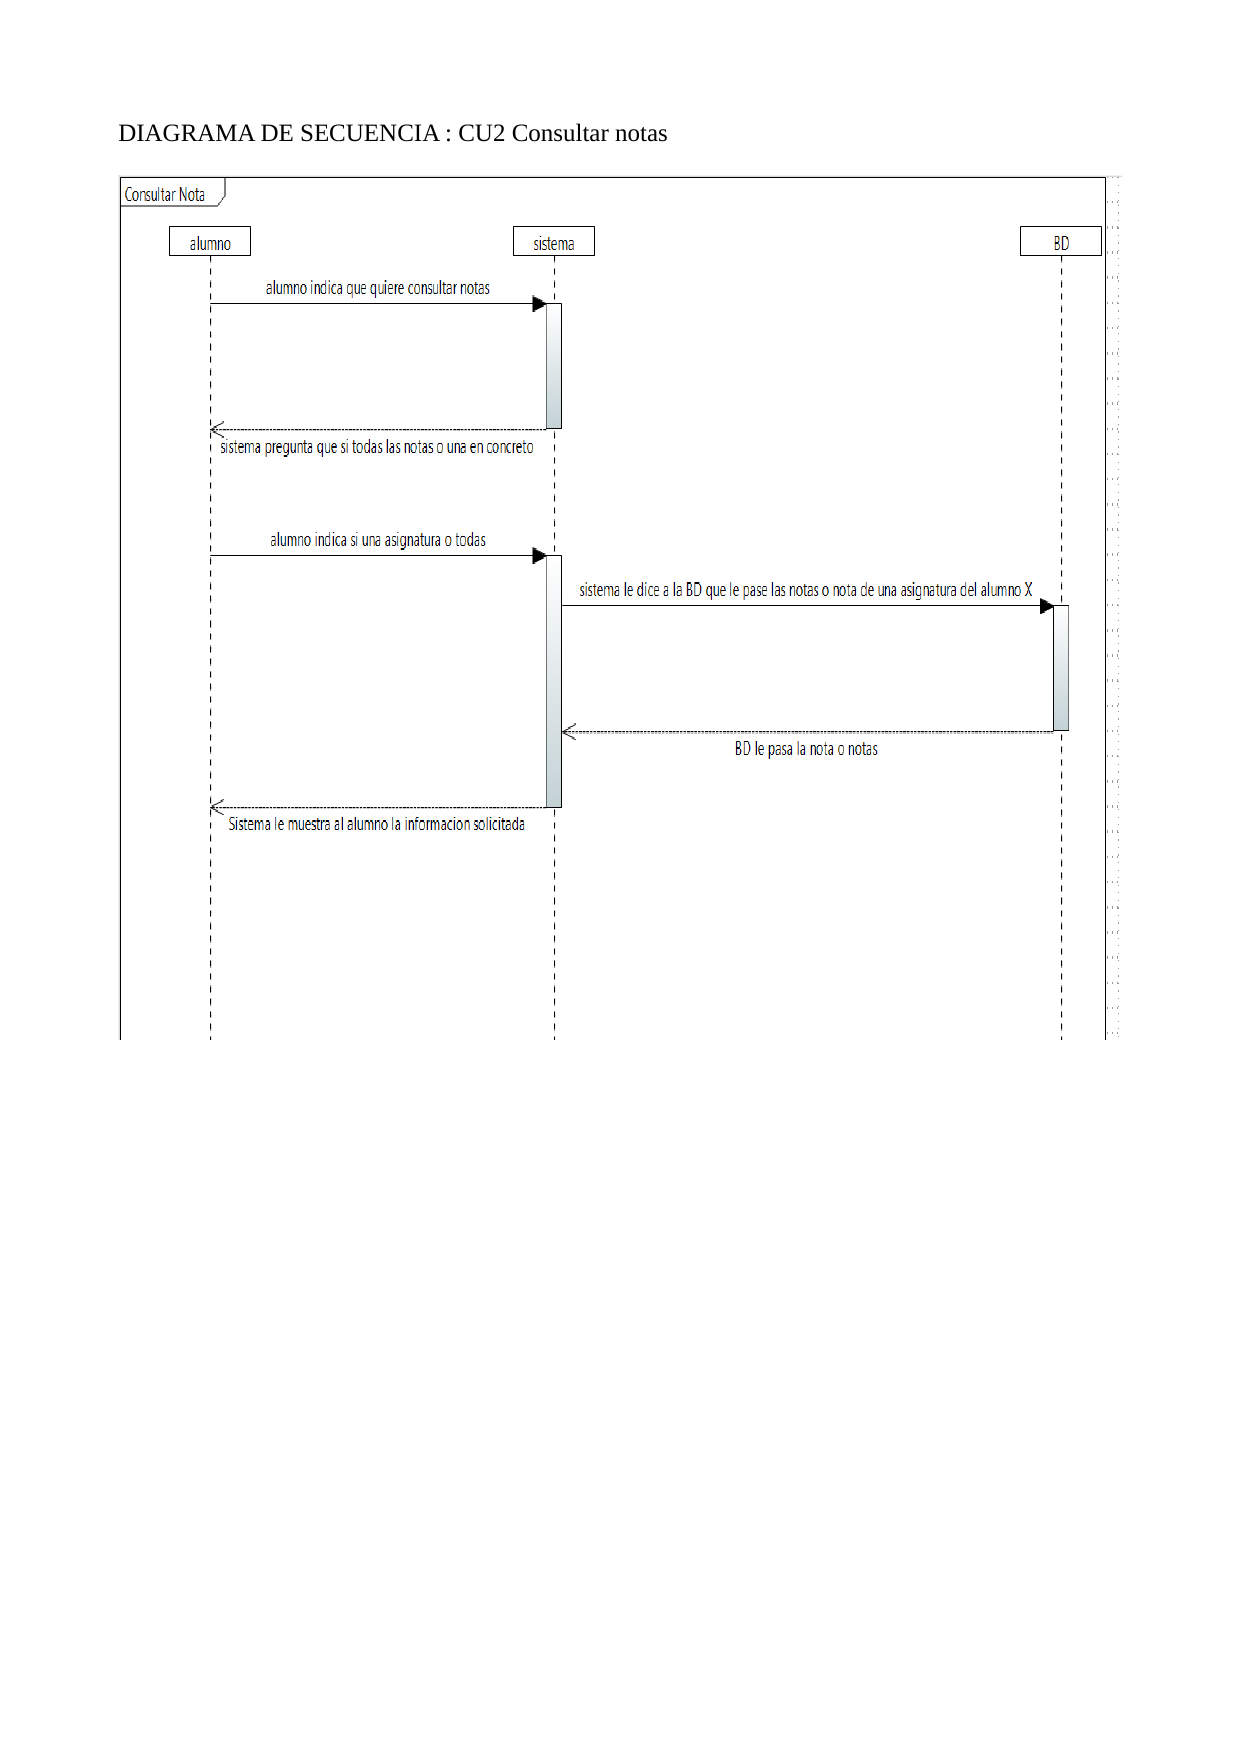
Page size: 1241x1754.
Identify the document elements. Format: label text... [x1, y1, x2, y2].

picture [118, 175, 1123, 1040]
text DIAGRAMA DE SECUENCIA : CU2 Consultar notas [118, 118, 1122, 147]
